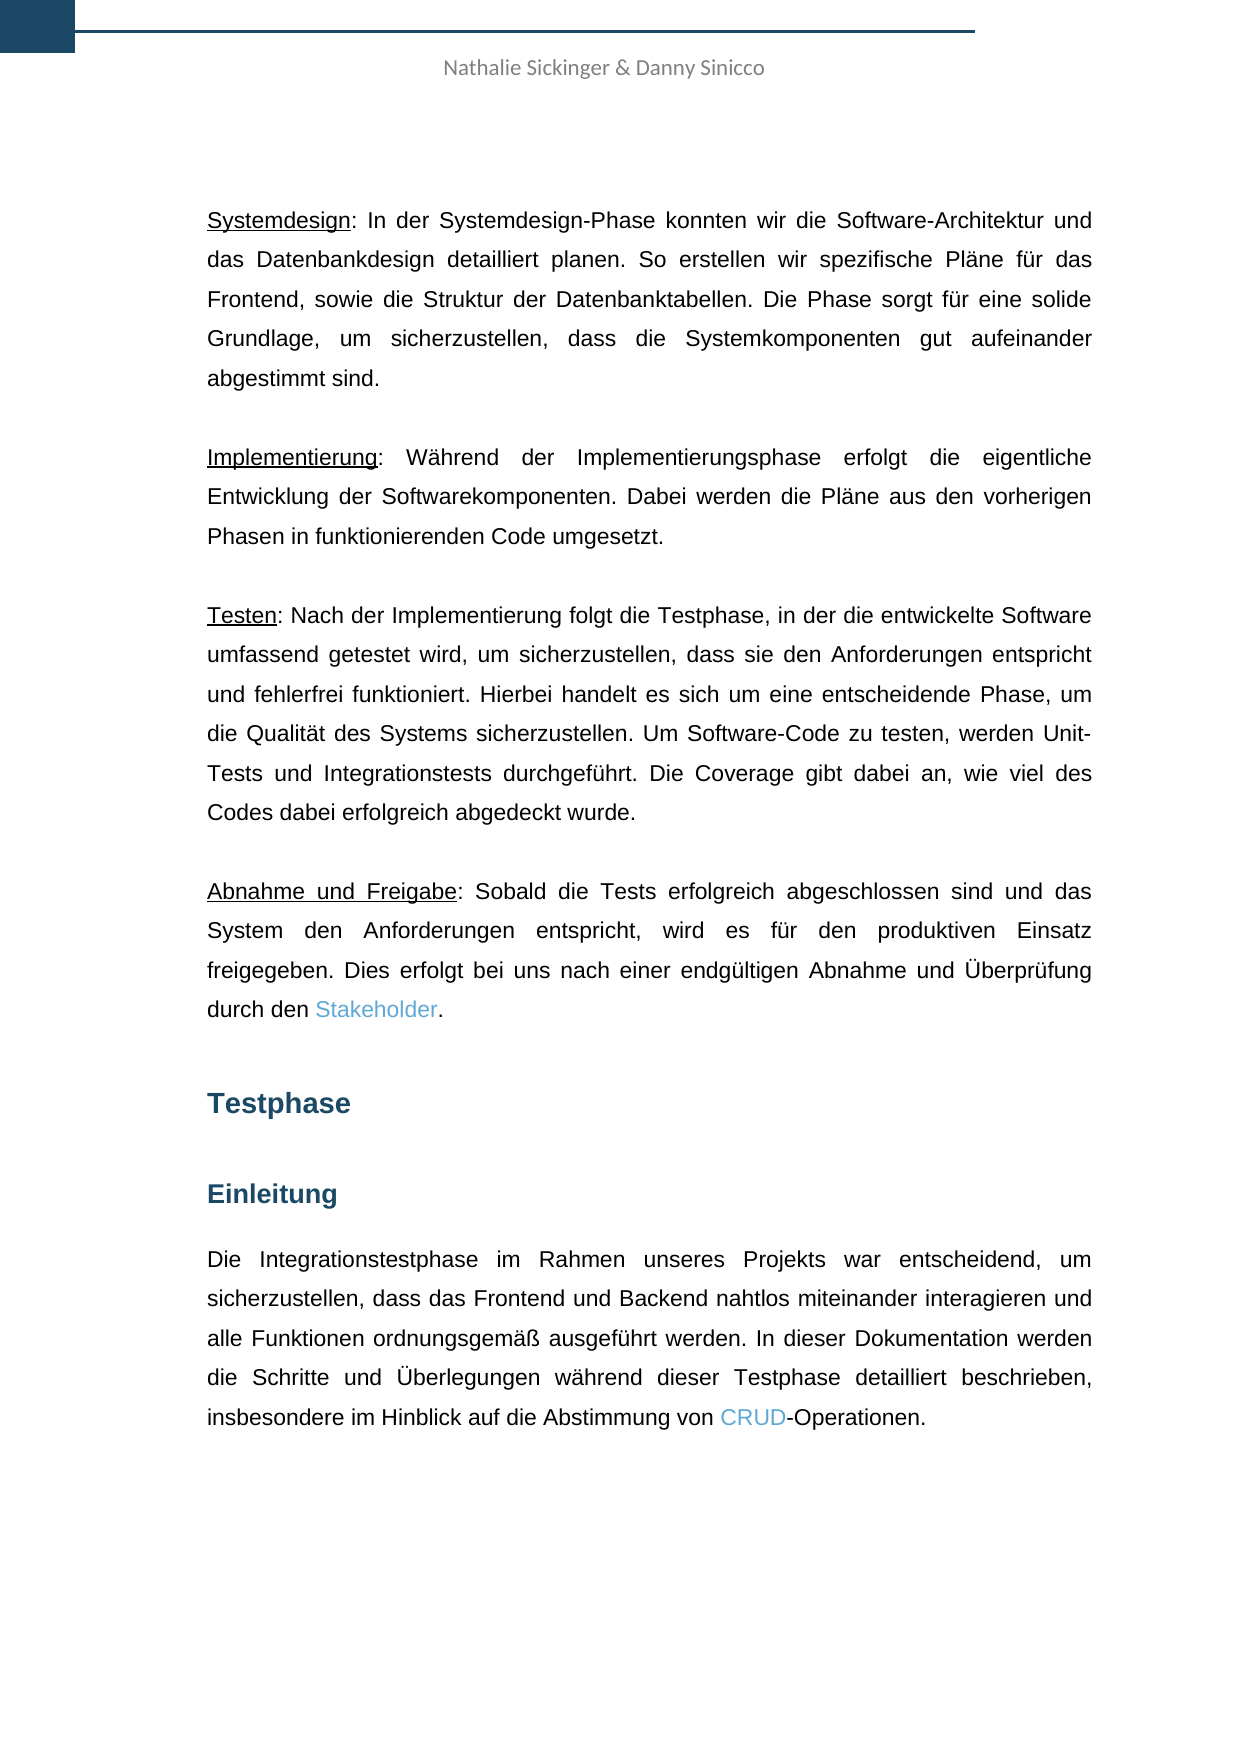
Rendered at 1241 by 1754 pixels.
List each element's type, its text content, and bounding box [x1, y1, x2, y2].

text Abnahme und Freigabe: Sobald die Tests erfolgreich abgeschlossen sind und das System den Anforderungen entspricht, wird es für den produktiven Einsatz freigegeben. Dies erfolgt bei uns nach einer endgültigen Abnahme und Überprüfung durch den Stakeholder. [207, 878, 1092, 1023]
subtitle Einleitung [207, 1178, 1092, 1209]
text Testen: Nach der Implementierung folgt die Testphase, in der die entwickelte Software umfassend getestet wird, um sicherzustellen, dass sie den Anforderungen entspricht und fehlerfrei funktioniert. Hierbei handelt es sich um eine entscheidende Phase, um die Qualität des Systems sicherzustellen. Um Software-Code zu testen, werden Unit-Tests und Integrationstests durchgeführt. Die Coverage gibt dabei an, wie viel des Codes dabei erfolgreich abgedeckt wurde. [207, 602, 1092, 825]
text Die Integrationstestphase im Rahmen unseres Projekts war entscheidend, um sicherzustellen, dass das Frontend und Backend nahtlos miteinander interagieren und alle Funktionen ordnungsgemäß ausgeführt werden. In dieser Dokumentation werden die Schritte und Überlegungen während dieser Testphase detailliert beschrieben, insbesondere im Hinblick auf die Abstimmung von CRUD-Operationen. [207, 1246, 1092, 1430]
text Systemdesign: In der Systemdesign-Phase konnten wir die Software-Architektur und das Datenbankdesign detailliert planen. So erstellen wir spezifische Pläne für das Frontend, sowie die Struktur der Datenbanktabellen. Die Phase sorgt für eine solide Grundlage, um sicherzustellen, dass die Systemkomponenten gut aufeinander abgestimmt sind. [207, 207, 1092, 391]
text Implementierung: Während der Implementierungsphase erfolgt die eigentliche Entwicklung der Softwarekomponenten. Dabei werden die Pläne aus den vorherigen Phasen in funktionierenden Code umgesetzt. [207, 444, 1092, 549]
subtitle Testphase [207, 1086, 1092, 1119]
